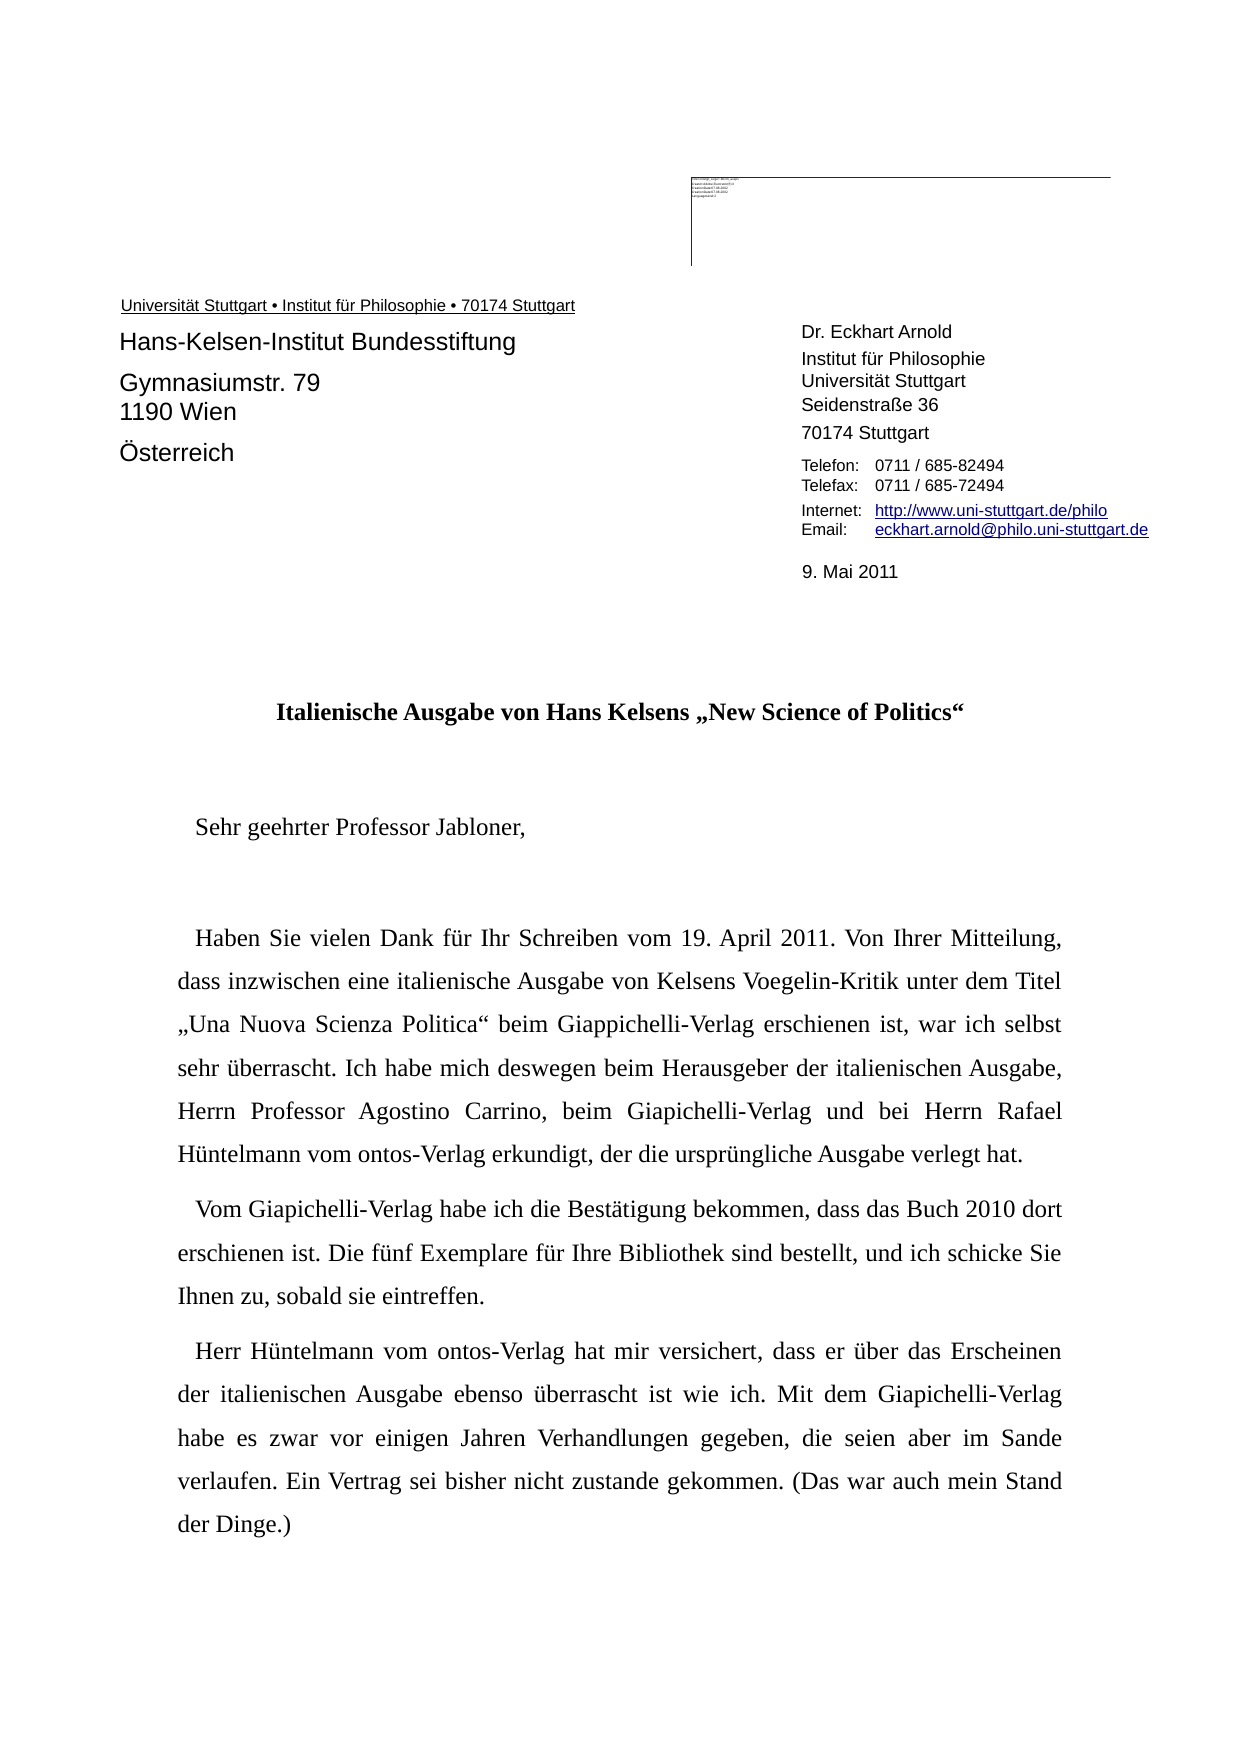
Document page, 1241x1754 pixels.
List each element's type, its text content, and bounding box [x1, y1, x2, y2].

text Internet: http://www.uni-stuttgart.de/philo Email: eckhart.arnold@philo.uni-stuttgart.de [801, 501, 1151, 539]
text Dr. Eckhart Arnold [801, 321, 1151, 342]
text Österreich [119, 438, 632, 467]
text 70174 Stuttgart [801, 422, 1151, 444]
text Vom Giapichelli-Verlag habe ich die Bestätigung bekommen, dass das Buch 2010 dort erschienen ist. Die fünf Exemplare für Ihre Bibliothek sind bestellt, und ich schicke Sie Ihnen zu, sobald sie eintreffen. [177, 1194, 1063, 1309]
text Haben Sie vielen Dank für Ihr Schreiben vom 19. April 2011. Von Ihrer Mitteilung, dass inzwischen eine italienische Ausgabe von Kelsens Voegelin-Kritik unter dem Titel „Una Nuova Scienza Politica“ beim Giappichelli-Verlag erschienen ist, war ich selbst sehr überrascht. Ich habe mich deswegen beim Herausgeber der italienischen Ausgabe, Herrn Professor Agostino Carrino, beim Giapichelli-Verlag und bei Herrn Rafael Hüntelmann vom ontos-Verlag erkundigt, der die ursprüngliche Ausgabe verlegt hat. [177, 923, 1063, 1168]
text Telefon: 0711 / 685-82494 Telefax: 0711 / 685-72494 [801, 456, 1151, 494]
text Institut für Philosophie Universität Stuttgart [801, 348, 1151, 391]
text Gymnasiumstr. 79 1190 Wien [119, 368, 632, 426]
text Sehr geehrter Professor Jabloner, [177, 812, 1063, 841]
text Italienische Ausgabe von Hans Kelsens „New Science of Politics“ [177, 697, 1063, 726]
text Seidenstraße 36 [801, 394, 1151, 416]
text Hans-Kelsen-Institut Bundesstiftung [119, 327, 632, 356]
text 9. Mai 2011 [802, 561, 1017, 583]
text Universität Stuttgart • Institut für Philosophie • 70174 Stuttgart [121, 296, 634, 315]
text Herr Hüntelmann vom ontos-Verlag hat mir versichert, dass er über das Erscheinen der italienischen Ausgabe ebenso überrascht ist wie ich. Mit dem Giapichelli-Verlag habe es zwar vor einigen Jahren Verhandlungen gegeben, die seien aber im Sande verlaufen. Ein Vertrag sei bisher nicht zustande gekommen. (Das war auch mein Stand der Dinge.) [177, 1336, 1063, 1538]
